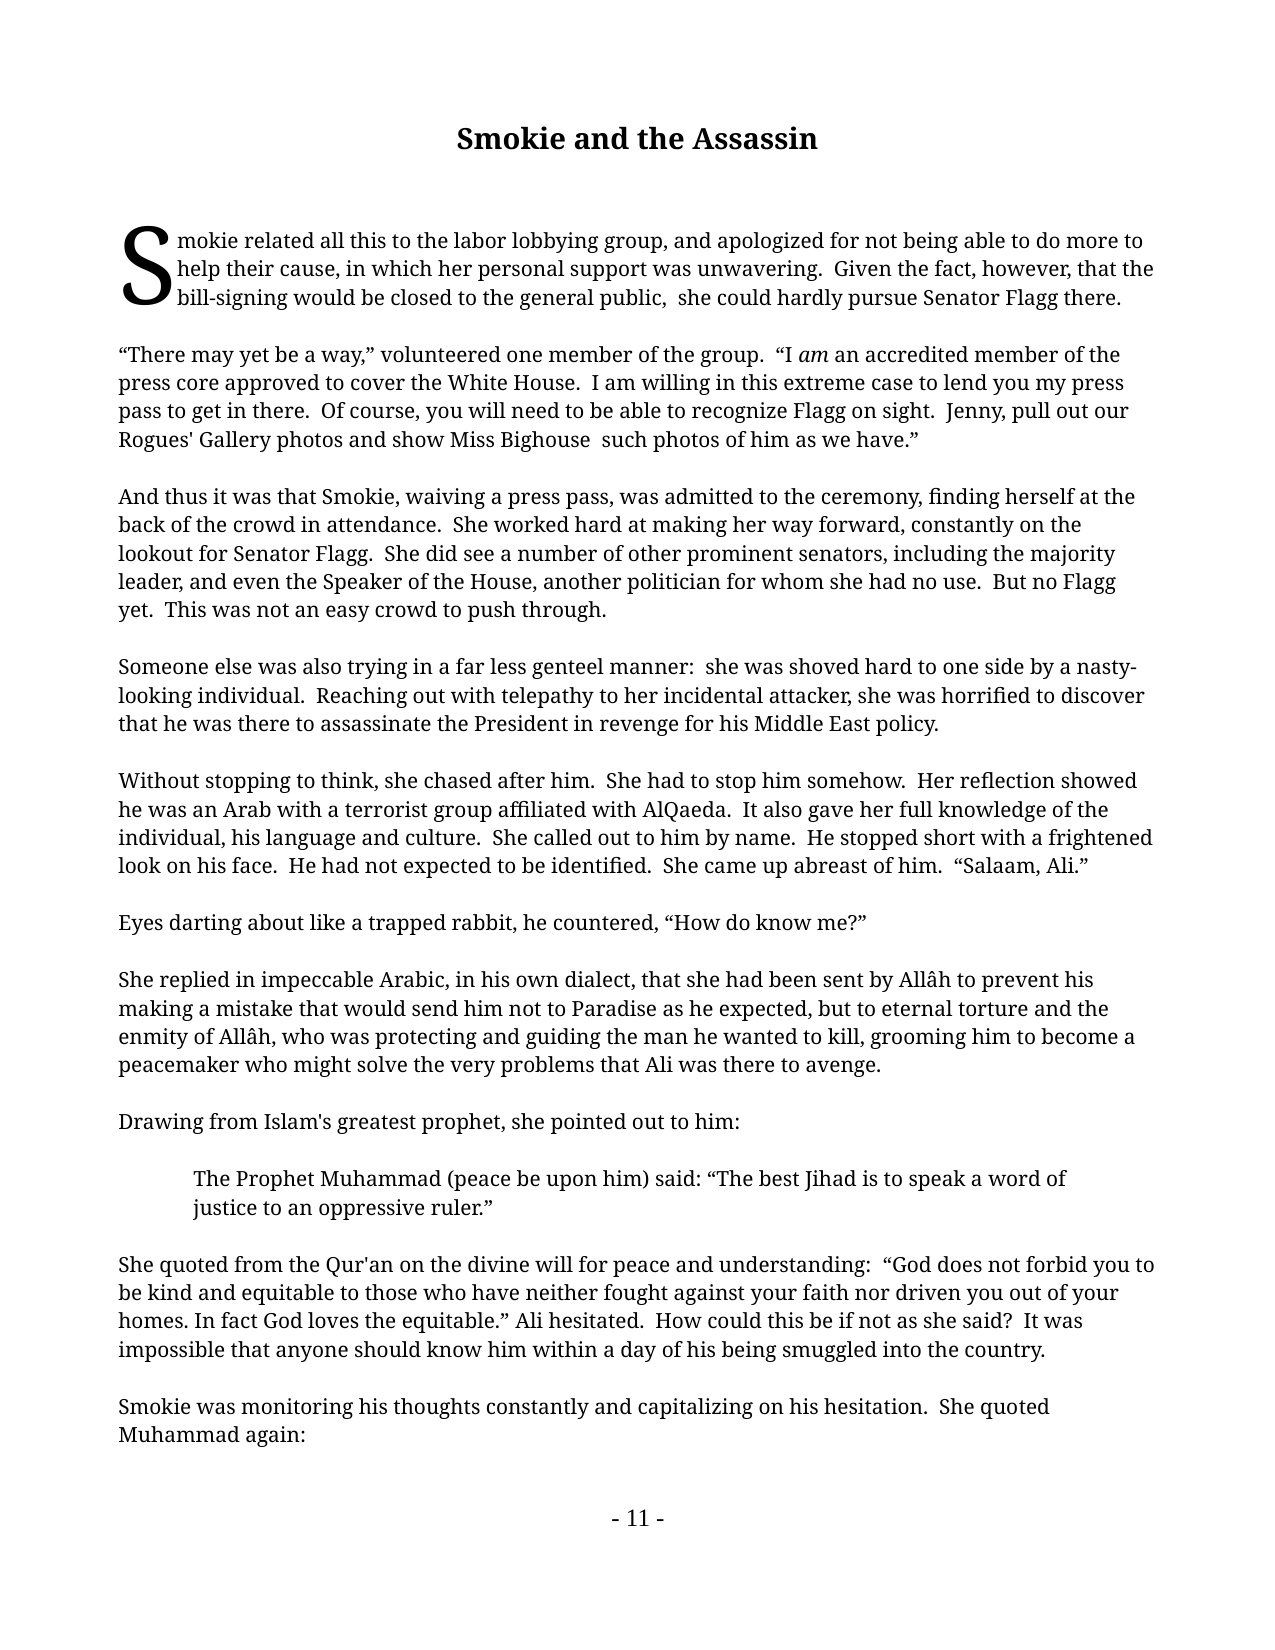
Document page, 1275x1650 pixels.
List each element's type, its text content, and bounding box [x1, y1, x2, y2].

text The Prophet Muhammad (peace be upon him) said: “The best Jihad is to speak a word of justice to an oppressive ruler.” [193, 1164, 1082, 1221]
text Smokie related all this to the labor lobbying group, and apologized for not being able to do more to help their cause, in which her personal support was unwavering. Given the fact, however, that the bill-signing would be closed to the general public, she could hardly pursue Senator Flagg there. [118, 226, 1157, 311]
text “There may yet be a way,” volunteered one member of the group. “I am an accredited member of the press core approved to cover the White House. I am willing in this extreme case to lend you my press pass to get in there. Of course, you will need to be able to recognize Flagg on sight. Jenny, pull out our Rogues' Gallery photos and show Miss Bighouse such photos of him as we have.” [118, 340, 1157, 453]
text Eyes darting about like a trapped rabbit, he countered, “How do know me?” [118, 908, 1157, 937]
text Without stopping to think, she chased after him. She had to stop him somehow. Her reflection showed he was an Arab with a terrorist group affiliated with AlQaeda. It also gave her full knowledge of the individual, his language and culture. She called out to him by name. He stopped short with a frightened look on his face. He had not expected to be identified. She came up abreast of him. “Salaam, Ali.” [118, 766, 1157, 880]
text Smokie was monitoring his thoughts constantly and capitalizing on his hesitation. She quoted Muhammad again: [118, 1392, 1157, 1449]
text And thus it was that Smokie, waiving a press pass, was admitted to the ceremony, finding herself at the back of the crowd in attendance. She worked hard at making her way forward, constantly on the lookout for Senator Flagg. She did see a number of other prominent senators, including the majority leader, and even the Speaker of the House, another politician for whom she had no use. But no Flagg yet. This was not an easy crowd to push through. [118, 482, 1157, 624]
text Someone else was also trying in a far less genteel manner: she was shoved hard to one side by a nasty-looking individual. Reaching out with telepathy to her incidental attacker, she was horrified to discover that he was there to assassinate the President in revenge for his Middle East policy. [118, 652, 1157, 738]
text Smokie and the Assassin [118, 118, 1157, 158]
text She quoted from the Qur'an on the divine will for peace and understanding: “God does not forbid you to be kind and equitable to those who have neither fought against your faith nor driven you out of your homes. In fact God loves the equitable.” Ali hesitated. How could this be if not as she said? It was impossible that anyone should know him within a day of his being smuggled into the country. [118, 1250, 1157, 1363]
text Drawing from Islam's greatest prophet, she pointed out to him: [118, 1107, 1157, 1136]
text She replied in impeccable Arabic, in his own dialect, that she had been sent by Allâh to prevent his making a mistake that would send him not to Paradise as he expected, but to eternal torture and the enmity of Allâh, who was protecting and guiding the man he wanted to kill, grooming him to become a peacemaker who might solve the very problems that Ali was there to avenge. [118, 965, 1157, 1079]
